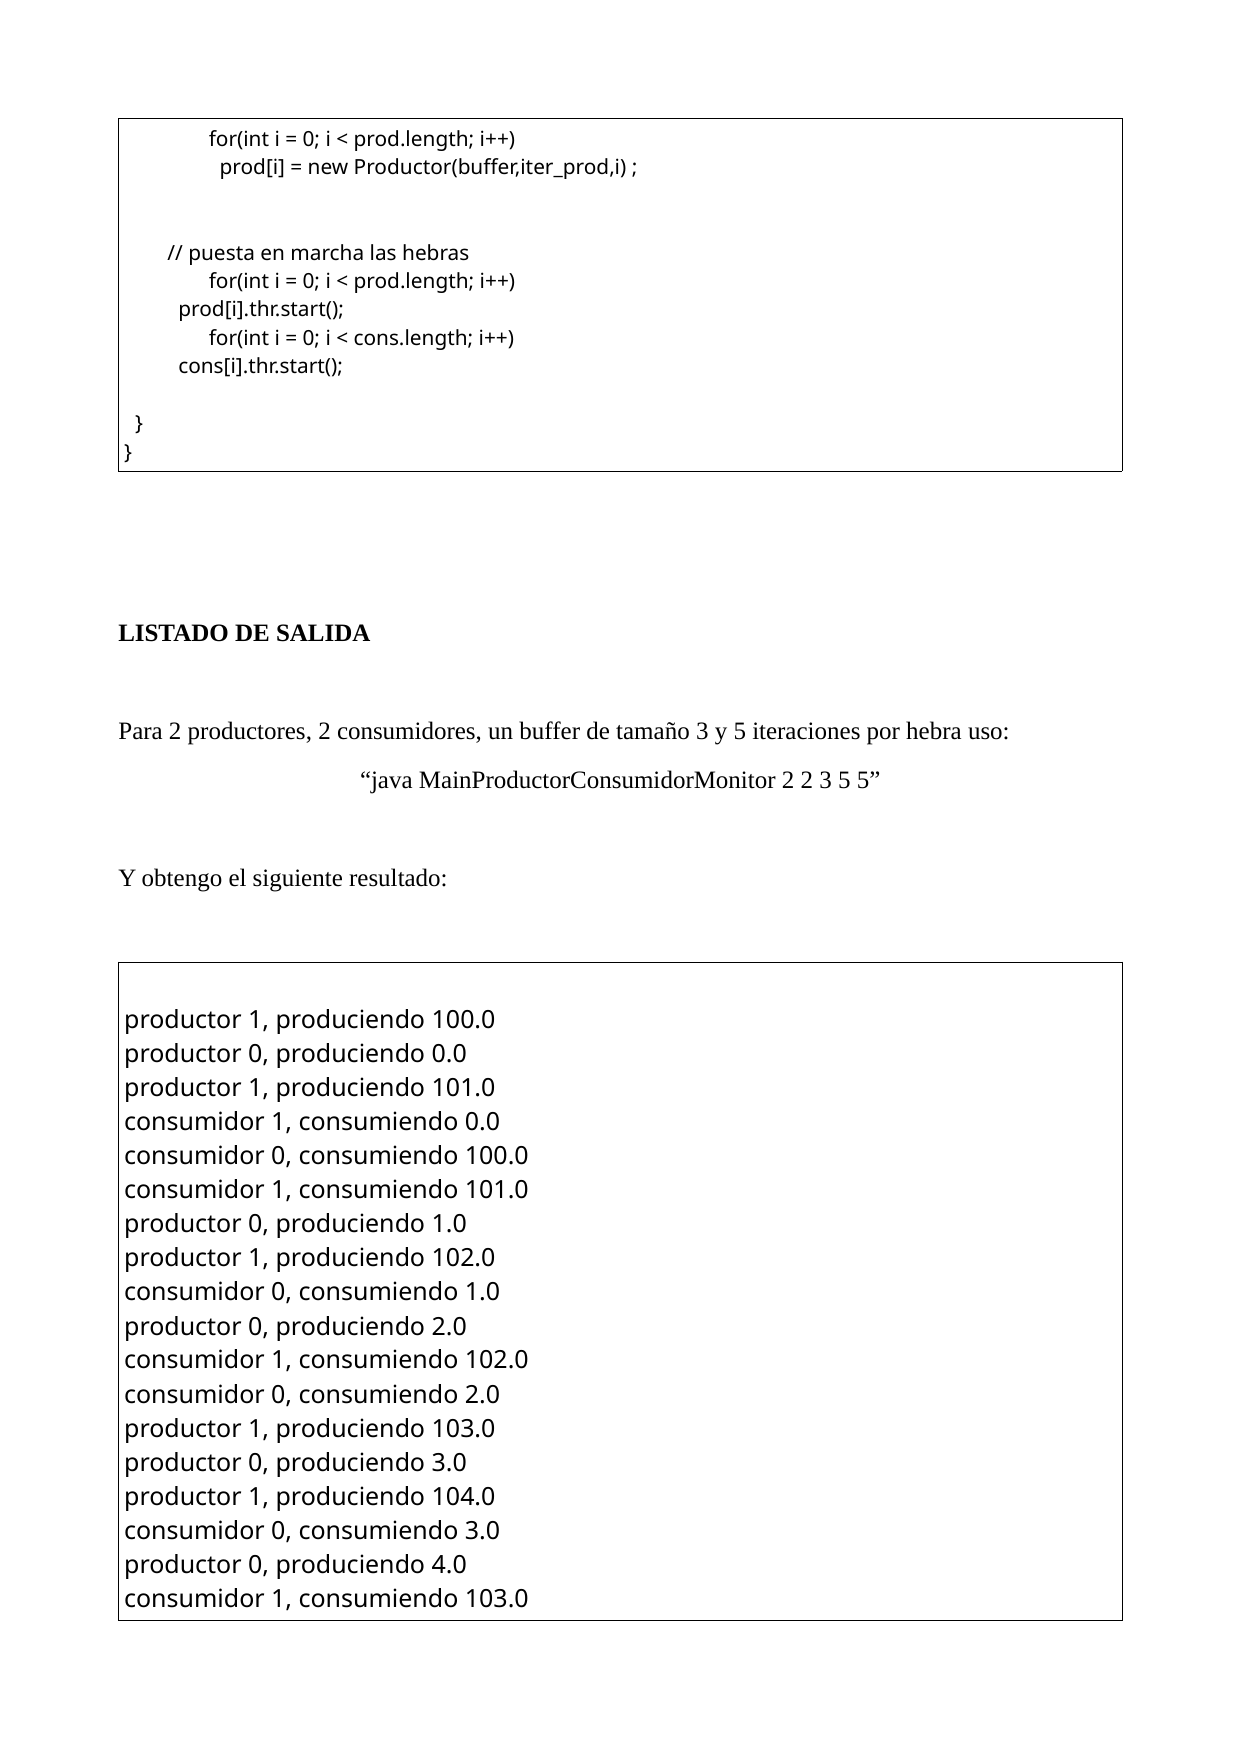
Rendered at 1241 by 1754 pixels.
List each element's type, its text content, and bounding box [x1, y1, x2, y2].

text LISTADO DE SALIDA [118, 618, 1122, 647]
table_header for(int i = 0; i < prod.length; i++) prod[i] = new Productor(buffer,iter_prod,i) ; // puesta en marcha las hebras for(int i = 0; i < prod.length; i++) prod[i].thr.start(); for(int i = 0; i < cons.length; i++) cons[i].thr.start(); } } [119, 119, 1122, 471]
text Para 2 productores, 2 consumidores, un buffer de tamaño 3 y 5 iteraciones por hebra uso: [118, 716, 1122, 745]
table_header productor 1, produciendo 100.0 productor 0, produciendo 0.0 productor 1, produciendo 101.0 consumidor 1, consumiendo 0.0 consumidor 0, consumiendo 100.0 consumidor 1, consumiendo 101.0 productor 0, produciendo 1.0 productor 1, produciendo 102.0 consumidor 0, consumiendo 1.0 productor 0, produciendo 2.0 consumidor 1, consumiendo 102.0 consumidor 0, consumiendo 2.0 productor 1, produciendo 103.0 productor 0, produciendo 3.0 productor 1, produciendo 104.0 consumidor 0, consumiendo 3.0 productor 0, produciendo 4.0 consumidor 1, consumiendo 103.0 [119, 963, 1122, 1620]
text Y obtengo el siguiente resultado: [118, 863, 1122, 892]
text “java MainProductorConsumidorMonitor 2 2 3 5 5” [118, 765, 1122, 794]
